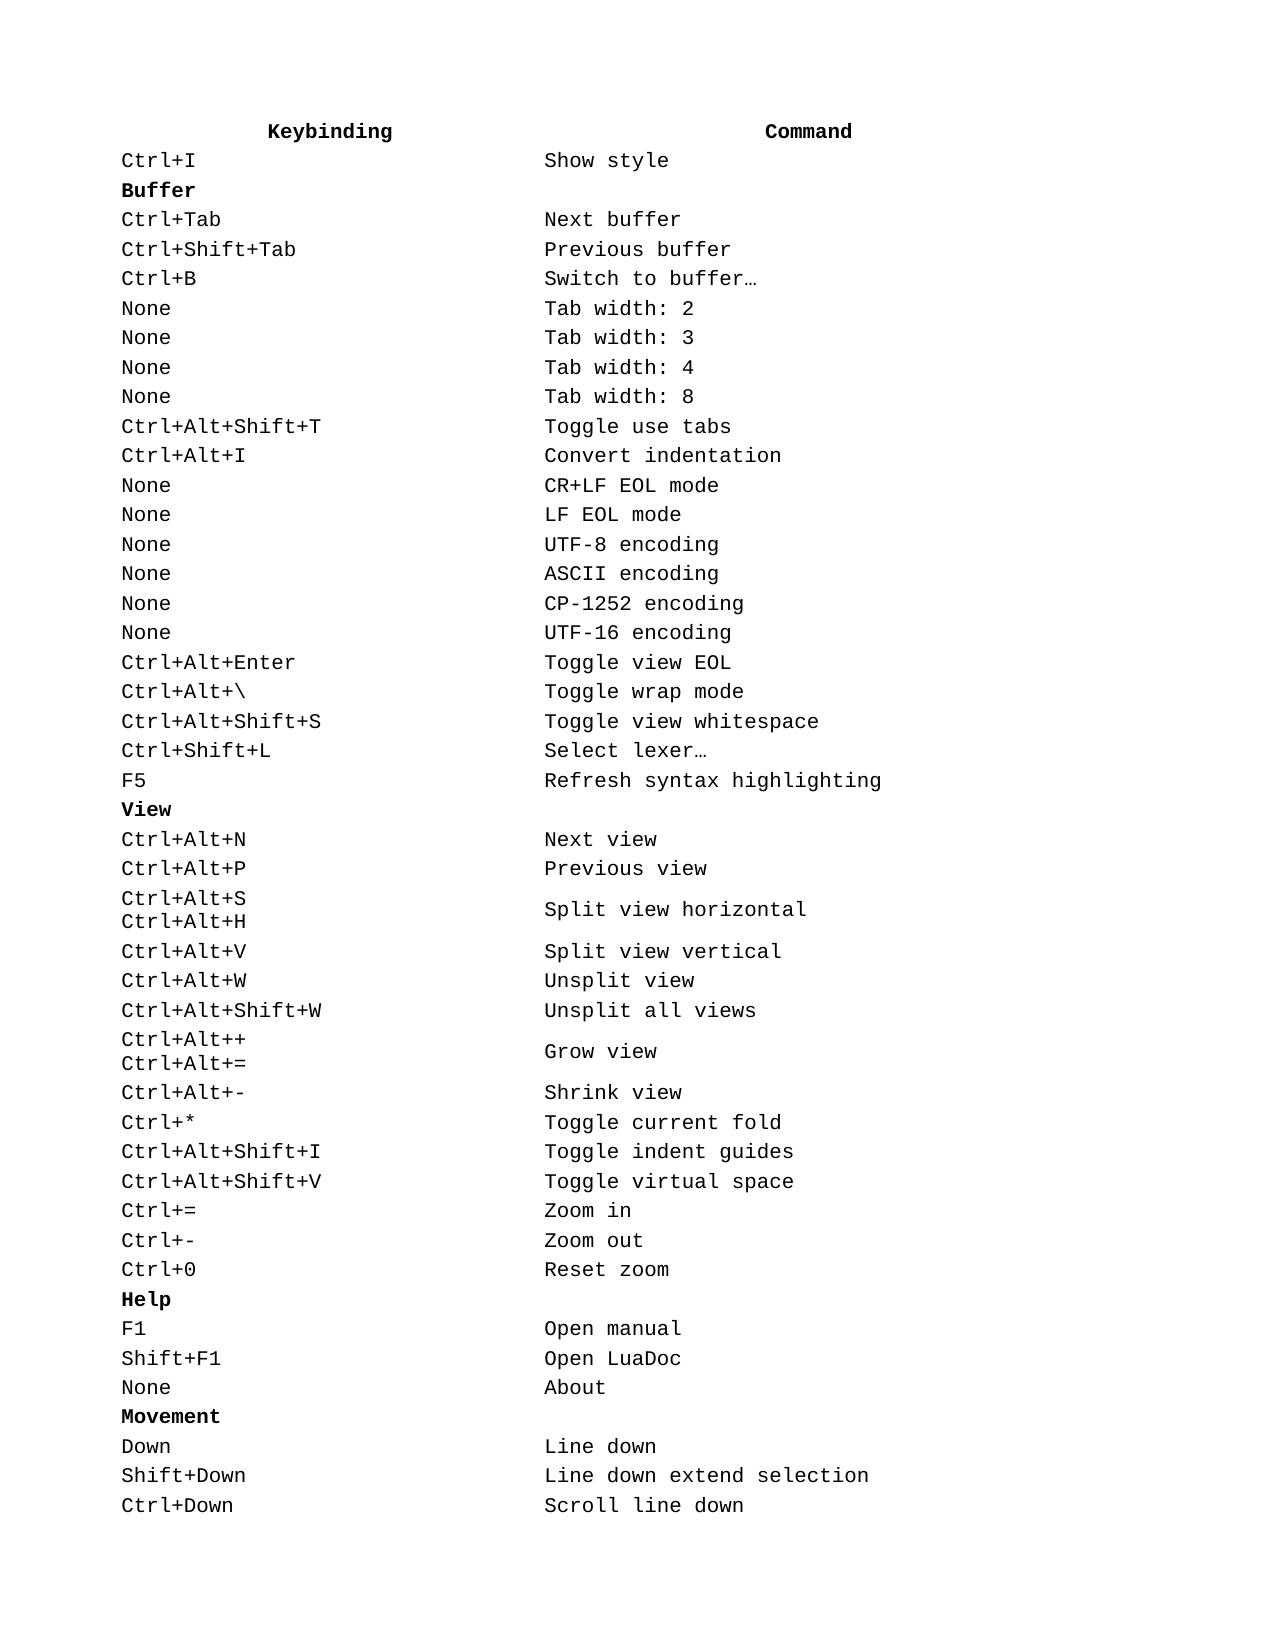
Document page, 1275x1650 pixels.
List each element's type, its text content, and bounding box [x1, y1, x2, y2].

table_cell Ctrl+- [118, 1227, 541, 1256]
table_cell Show style [541, 148, 1076, 177]
table_cell Ctrl+Shift+L [118, 737, 541, 767]
table_cell Ctrl+Alt+I [118, 443, 541, 472]
table_cell None [118, 384, 541, 413]
table_cell UTF-8 encoding [541, 531, 1076, 560]
table_cell Ctrl+I [118, 148, 541, 177]
table_cell Shrink view [541, 1079, 1076, 1109]
table_cell None [118, 295, 541, 324]
table_cell [541, 796, 1076, 826]
table_cell Ctrl+Alt+S Ctrl+Alt+H [118, 885, 541, 938]
table_cell Line down extend selection [541, 1463, 1076, 1492]
table_cell Scroll line down [541, 1492, 1076, 1521]
table_cell Ctrl+Tab [118, 207, 541, 236]
table_cell LF EOL mode [541, 501, 1076, 531]
table_cell Refresh syntax highlighting [541, 767, 1076, 796]
table_cell CP-1252 encoding [541, 590, 1076, 619]
table_cell None [118, 325, 541, 354]
table_cell Ctrl+Alt+P [118, 855, 541, 884]
table_cell Shift+F1 [118, 1345, 541, 1374]
table_cell None [118, 531, 541, 560]
table_cell ASCII encoding [541, 560, 1076, 590]
table_cell Buffer [118, 177, 541, 207]
table_cell Reset zoom [541, 1256, 1076, 1286]
table_cell Ctrl+Shift+Tab [118, 236, 541, 266]
table_cell Ctrl+Alt++ Ctrl+Alt+= [118, 1026, 541, 1079]
table_cell Toggle view whitespace [541, 708, 1076, 737]
table_cell CR+LF EOL mode [541, 472, 1076, 501]
table_cell Ctrl+Alt+Shift+S [118, 708, 541, 737]
table_cell Ctrl+0 [118, 1256, 541, 1286]
table_cell Toggle wrap mode [541, 678, 1076, 708]
table_cell Ctrl+Alt+Shift+T [118, 413, 541, 442]
table_cell Open LuaDoc [541, 1345, 1076, 1374]
table_cell None [118, 590, 541, 619]
table_cell [541, 177, 1076, 207]
table_cell Help [118, 1286, 541, 1315]
table_header Keybinding [118, 118, 541, 148]
table_cell None [118, 1374, 541, 1403]
table_cell Movement [118, 1404, 541, 1433]
table_cell F1 [118, 1315, 541, 1344]
table_cell Tab width: 8 [541, 384, 1076, 413]
table_cell Zoom in [541, 1197, 1076, 1227]
table_cell Ctrl+Alt+Enter [118, 649, 541, 678]
table_cell Toggle use tabs [541, 413, 1076, 442]
table_cell Ctrl+* [118, 1109, 541, 1138]
table_cell Toggle view EOL [541, 649, 1076, 678]
table_cell [541, 1404, 1076, 1433]
table_cell Ctrl+Alt+N [118, 826, 541, 855]
table_cell Tab width: 3 [541, 325, 1076, 354]
table_cell View [118, 796, 541, 826]
table_cell Ctrl+Alt+V [118, 938, 541, 967]
table_cell Unsplit all views [541, 997, 1076, 1026]
table_cell [541, 1286, 1076, 1315]
table_cell Ctrl+Alt+Shift+I [118, 1138, 541, 1168]
table_cell Ctrl+Alt+\ [118, 678, 541, 708]
table_cell Toggle indent guides [541, 1138, 1076, 1168]
table_cell Previous buffer [541, 236, 1076, 266]
table_cell None [118, 560, 541, 590]
table_cell F5 [118, 767, 541, 796]
table_cell None [118, 354, 541, 383]
table_cell Shift+Down [118, 1463, 541, 1492]
table_cell Switch to buffer… [541, 266, 1076, 295]
table_cell Toggle virtual space [541, 1168, 1076, 1197]
table_cell Open manual [541, 1315, 1076, 1344]
table_cell None [118, 472, 541, 501]
table_cell Split view horizontal [541, 885, 1076, 938]
table_cell Ctrl+Alt+Shift+W [118, 997, 541, 1026]
table_cell Ctrl+= [118, 1197, 541, 1227]
table_header Command [541, 118, 1076, 148]
table_cell Tab width: 2 [541, 295, 1076, 324]
table_cell Ctrl+Alt+Shift+V [118, 1168, 541, 1197]
table_cell Split view vertical [541, 938, 1076, 967]
table_cell UTF-16 encoding [541, 619, 1076, 649]
table_cell Unsplit view [541, 967, 1076, 997]
table_cell Ctrl+Down [118, 1492, 541, 1521]
table_cell Next buffer [541, 207, 1076, 236]
table_cell Convert indentation [541, 443, 1076, 472]
table_cell Previous view [541, 855, 1076, 884]
table_cell None [118, 619, 541, 649]
table_cell Grow view [541, 1026, 1076, 1079]
table_cell Select lexer… [541, 737, 1076, 767]
table_cell Line down [541, 1433, 1076, 1462]
table_cell Zoom out [541, 1227, 1076, 1256]
table_cell Next view [541, 826, 1076, 855]
table_cell About [541, 1374, 1076, 1403]
table_cell Ctrl+B [118, 266, 541, 295]
table_cell Tab width: 4 [541, 354, 1076, 383]
table_cell Down [118, 1433, 541, 1462]
table_cell Ctrl+Alt+- [118, 1079, 541, 1109]
table_cell Ctrl+Alt+W [118, 967, 541, 997]
table_cell Toggle current fold [541, 1109, 1076, 1138]
table_cell None [118, 501, 541, 531]
